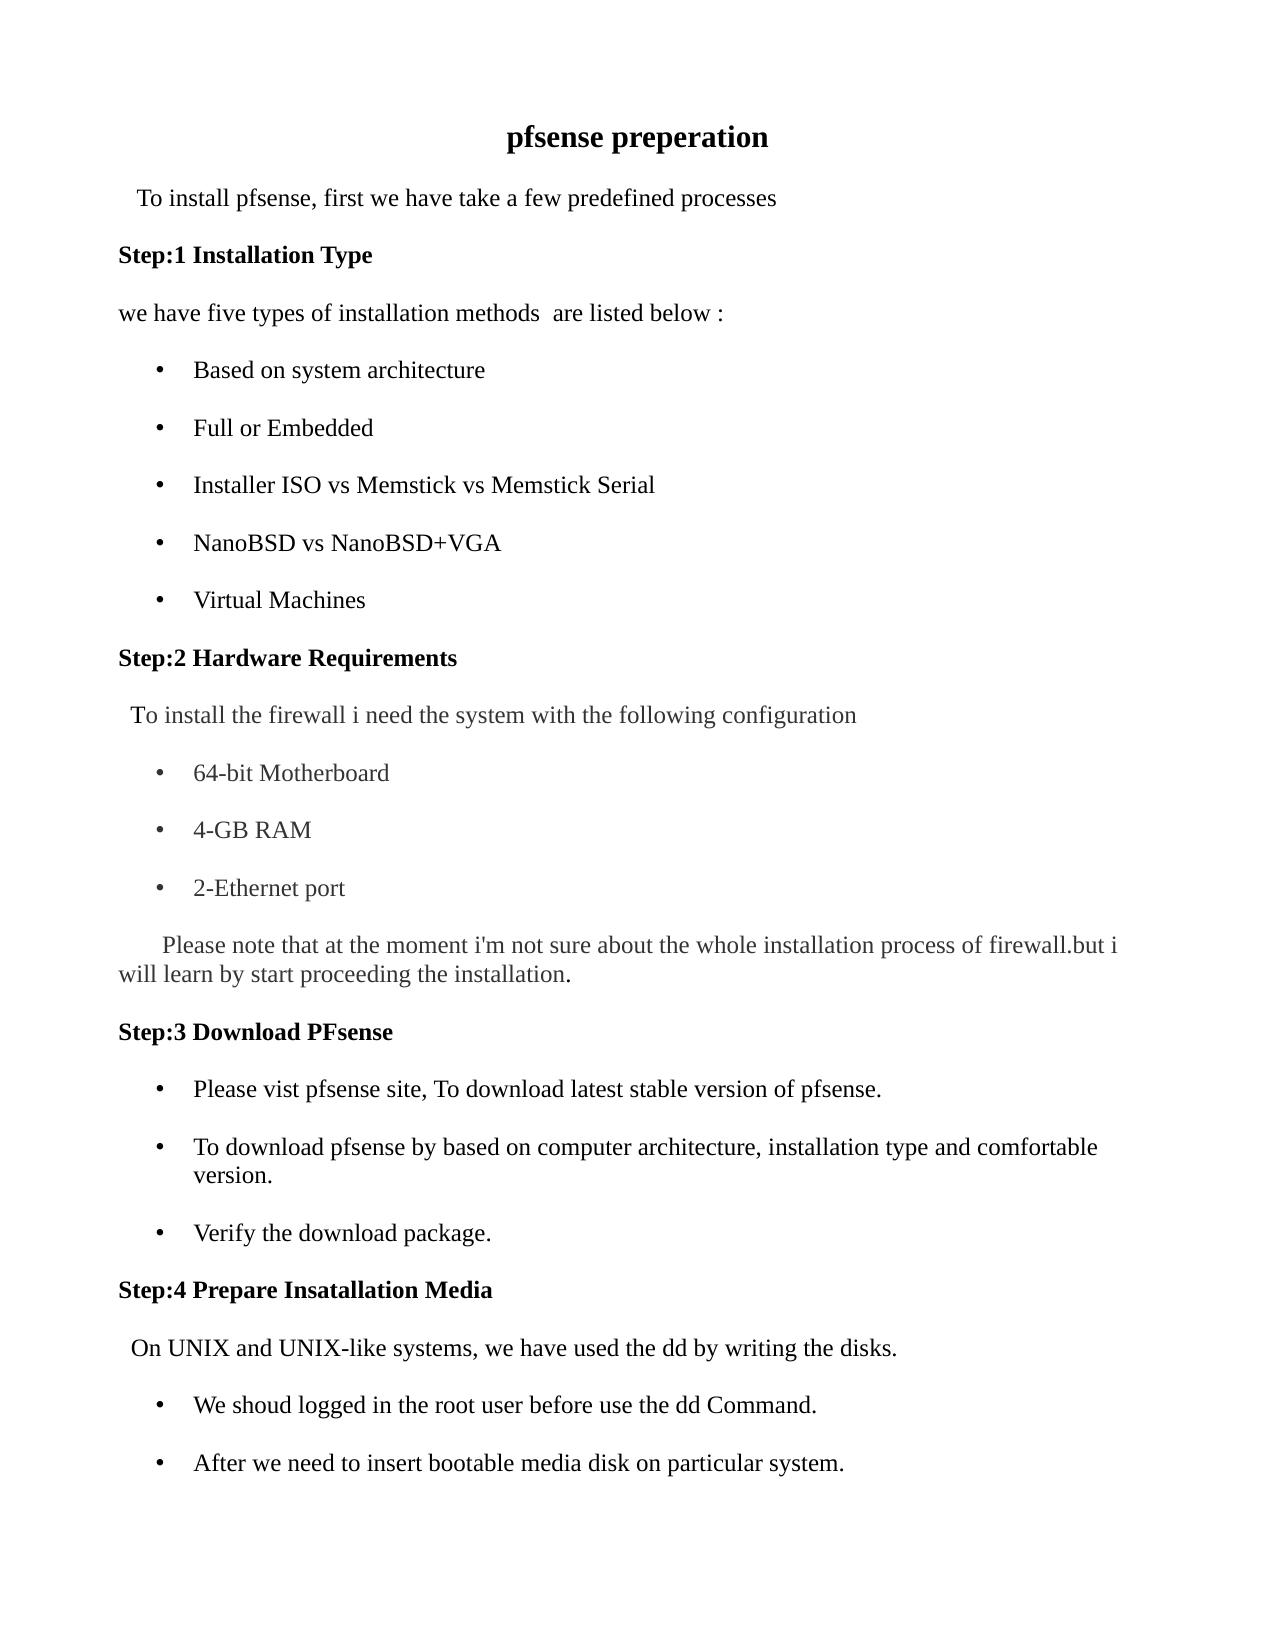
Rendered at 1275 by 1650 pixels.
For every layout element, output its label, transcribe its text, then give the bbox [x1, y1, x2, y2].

list After we need to insert bootable media disk on particular system. [156, 1448, 1157, 1477]
list Full or Embedded [156, 413, 1157, 442]
list Verify the download package. [156, 1218, 1157, 1247]
list NanoBSD vs NanoBSD+VGA [156, 528, 1157, 557]
list 2-Ethernet port [156, 873, 1157, 902]
list To download pfsense by based on computer architecture, installation type and comfortable version. [156, 1132, 1157, 1189]
text Step:4 Prepare Insatallation Media [118, 1275, 1157, 1304]
text pfsense preperation [118, 118, 1157, 154]
text we have five types of installation methods are listed below : [118, 298, 1157, 327]
list Please vist pfsense site, To download latest stable version of pfsense. [156, 1074, 1157, 1103]
list Virtual Machines [156, 585, 1157, 614]
text Step:1 Installation Type [118, 240, 1157, 269]
text Please note that at the moment i'm not sure about the whole installation process of firewall.but i will learn by start proceeding the installation. [118, 930, 1157, 988]
list Installer ISO vs Memstick vs Memstick Serial [156, 470, 1157, 499]
text To install pfsense, first we have take a few predefined processes [118, 183, 1157, 212]
list Based on system architecture [156, 355, 1157, 384]
text To install the firewall i need the system with the following configuration [118, 700, 1157, 729]
text On UNIX and UNIX-like systems, we have used the dd by writing the disks. [118, 1333, 1157, 1362]
list 4-GB RAM [156, 815, 1157, 844]
text Step:3 Download PFsense [118, 1017, 1157, 1045]
list We shoud logged in the root user before use the dd Command. [156, 1390, 1157, 1419]
text Step:2 Hardware Requirements [118, 643, 1157, 672]
list 64-bit Motherboard [156, 758, 1157, 787]
